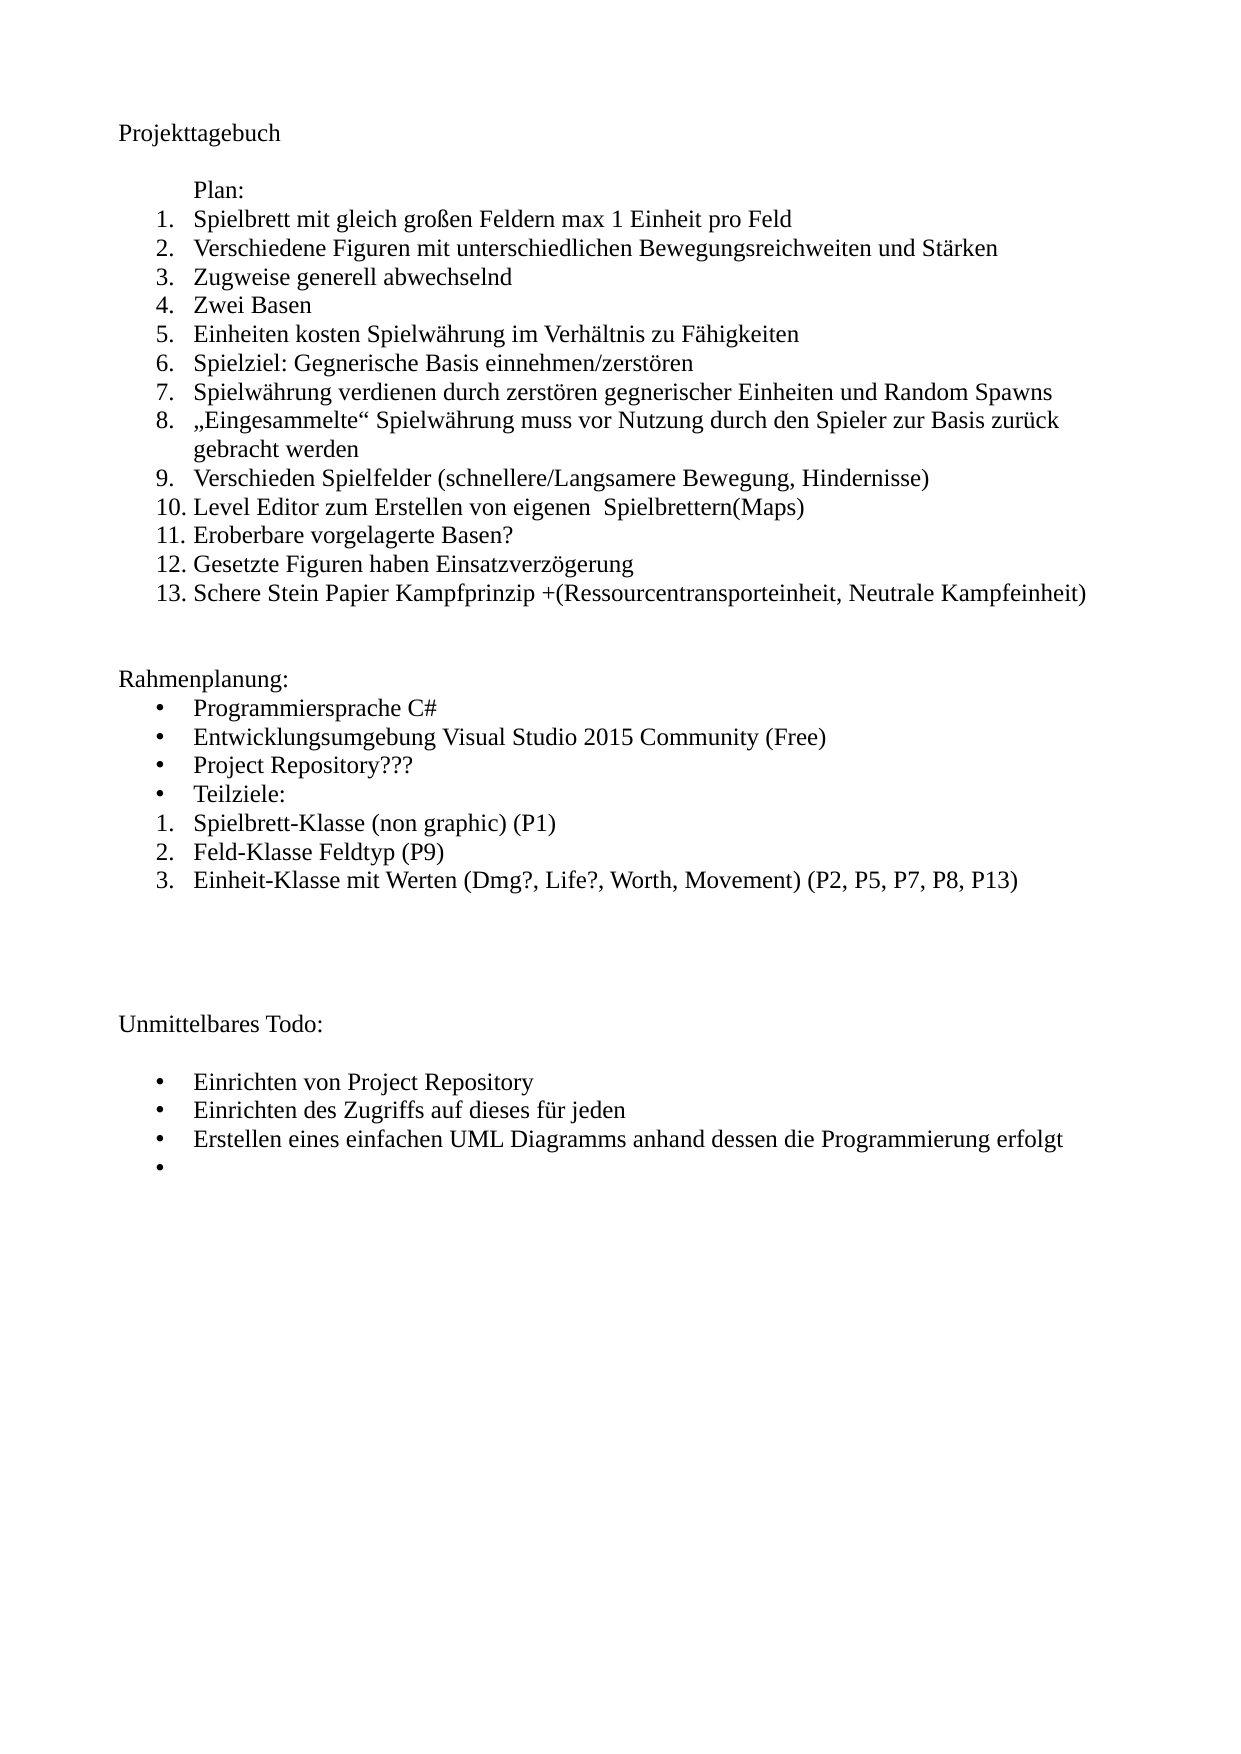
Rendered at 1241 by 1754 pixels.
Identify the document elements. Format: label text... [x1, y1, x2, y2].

list Teilziele: [156, 779, 1122, 808]
list Eroberbare vorgelagerte Basen? [156, 521, 1122, 549]
list Verschiedene Figuren mit unterschiedlichen Bewegungsreichweiten und Stärken [156, 233, 1122, 262]
text Rahmenplanung: [118, 664, 1122, 693]
list Spielbrett mit gleich großen Feldern max 1 Einheit pro Feld [156, 204, 1122, 233]
list Einheit-Klasse mit Werten (Dmg?, Life?, Worth, Movement) (P2, P5, P7, P8, P13) [156, 866, 1122, 894]
list Level Editor zum Erstellen von eigenen Spielbrettern(Maps) [156, 492, 1122, 521]
list Spielziel: Gegnerische Basis einnehmen/zerstören [156, 348, 1122, 377]
list Verschieden Spielfelder (schnellere/Langsamere Bewegung, Hindernisse) [156, 463, 1122, 492]
list Plan: [156, 176, 1122, 204]
list Zwei Basen [156, 291, 1122, 319]
text Unmittelbares Todo: [118, 1009, 1122, 1038]
list Zugweise generell abwechselnd [156, 262, 1122, 291]
list Spielwährung verdienen durch zerstören gegnerischer Einheiten und Random Spawns [156, 377, 1122, 406]
list Einrichten des Zugriffs auf dieses für jeden [156, 1096, 1122, 1124]
list „Eingesammelte“ Spielwährung muss vor Nutzung durch den Spieler zur Basis zurück gebracht werden [156, 406, 1122, 463]
list Einheiten kosten Spielwährung im Verhältnis zu Fähigkeiten [156, 319, 1122, 348]
list Programmiersprache C# [156, 693, 1122, 722]
list Project Repository??? [156, 751, 1122, 779]
list Feld-Klasse Feldtyp (P9) [156, 837, 1122, 866]
list Erstellen eines einfachen UML Diagramms anhand dessen die Programmierung erfolgt [156, 1124, 1122, 1153]
list Spielbrett-Klasse (non graphic) (P1) [156, 808, 1122, 837]
list Schere Stein Papier Kampfprinzip +(Ressourcentransporteinheit, Neutrale Kampfeinheit) [156, 578, 1122, 607]
list Entwicklungsumgebung Visual Studio 2015 Community (Free) [156, 722, 1122, 751]
list Einrichten von Project Repository [156, 1067, 1122, 1096]
list Gesetzte Figuren haben Einsatzverzögerung [156, 549, 1122, 578]
text Projekttagebuch [118, 118, 1122, 147]
